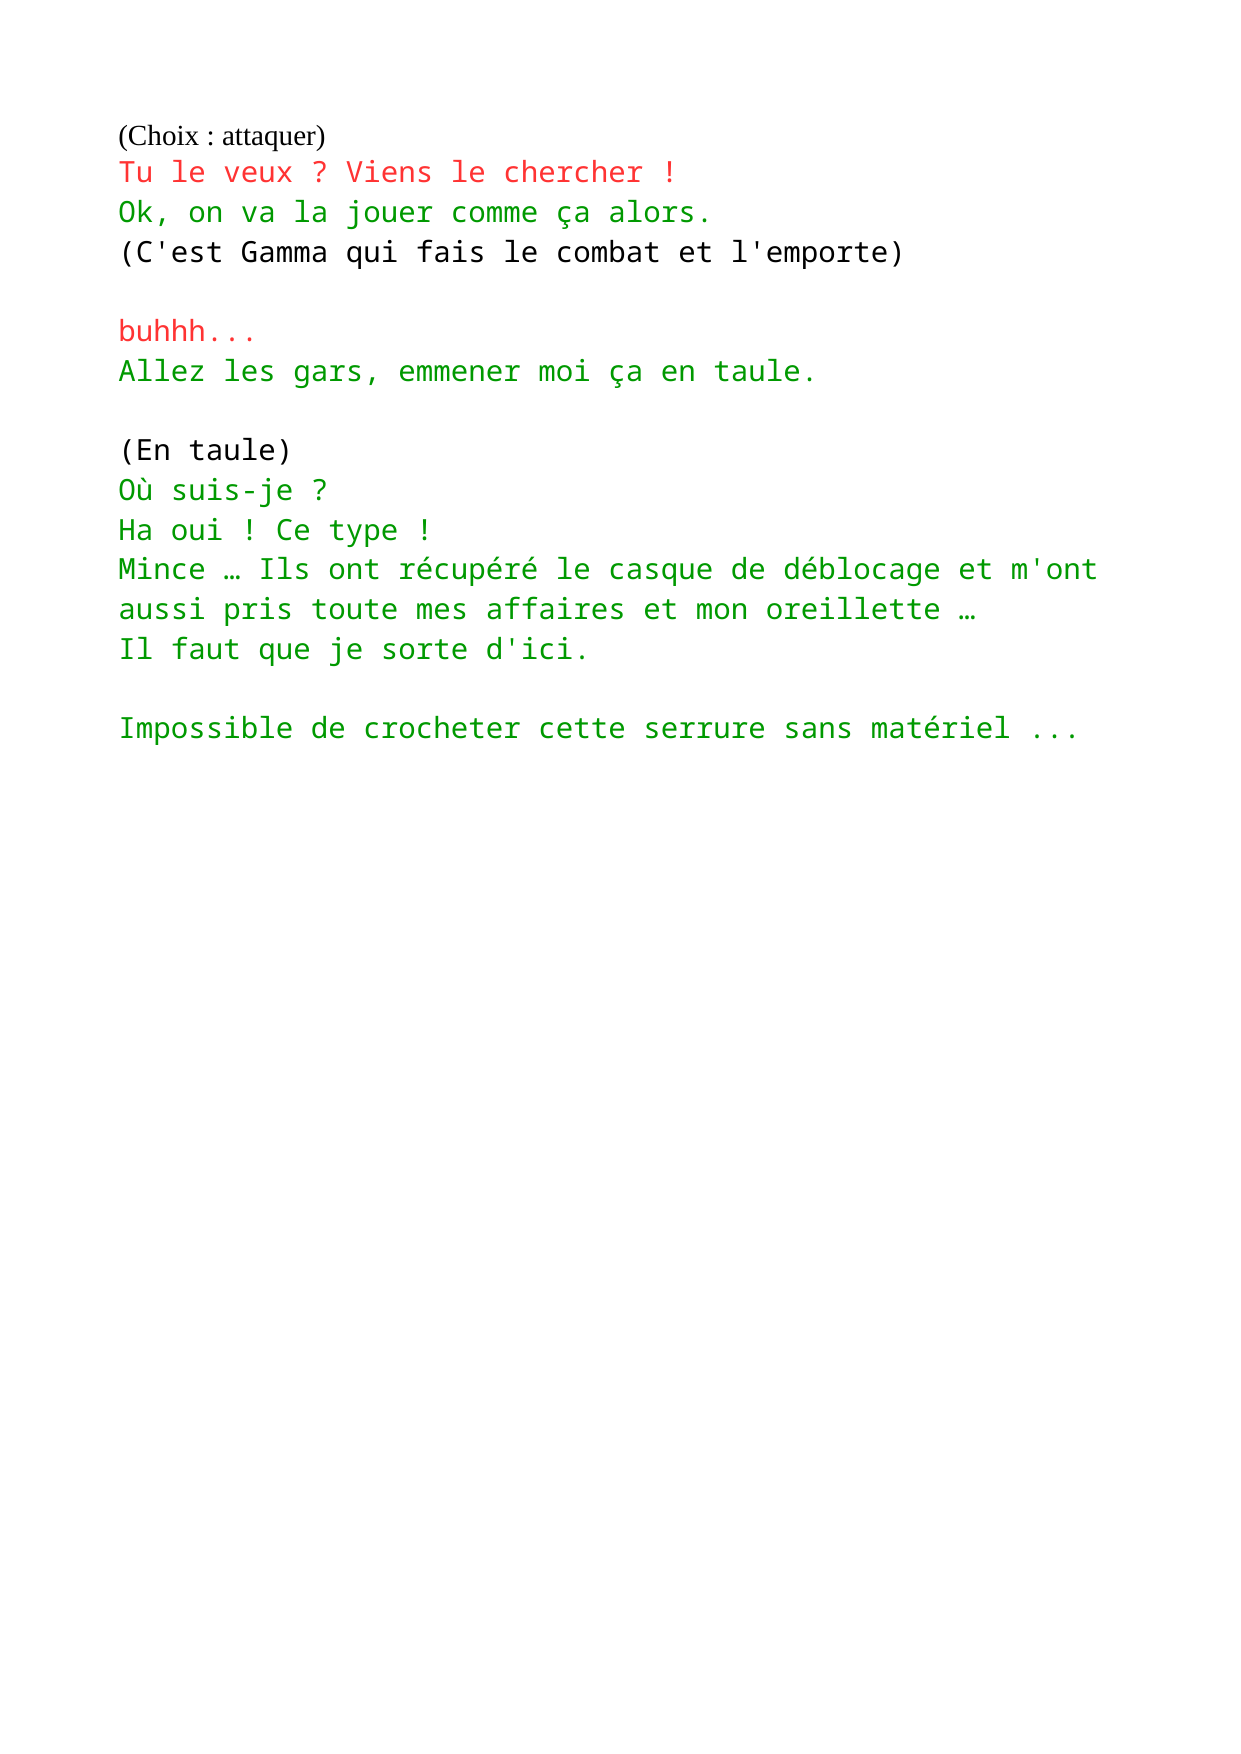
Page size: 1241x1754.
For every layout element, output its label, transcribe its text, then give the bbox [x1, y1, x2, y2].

text Mince … Ils ont récupéré le casque de déblocage et m'ont aussi pris toute mes affaires et mon oreillette … [118, 548, 1122, 628]
text Où suis-je ? [118, 469, 1122, 509]
text (En taule) [118, 429, 1122, 469]
text (Choix : attaquer) [118, 118, 1122, 152]
text Impossible de crocheter cette serrure sans matériel ... [118, 707, 1122, 747]
text Tu le veux ? Viens le chercher ! [118, 152, 1122, 191]
text Il faut que je sorte d'ici. [118, 628, 1122, 668]
text Allez les gars, emmener moi ça en taule. [118, 350, 1122, 390]
text Ok, on va la jouer comme ça alors. [118, 191, 1122, 231]
text buhhh... [118, 310, 1122, 350]
text Ha oui ! Ce type ! [118, 509, 1122, 548]
text (C'est Gamma qui fais le combat et l'emporte) [118, 231, 1122, 271]
